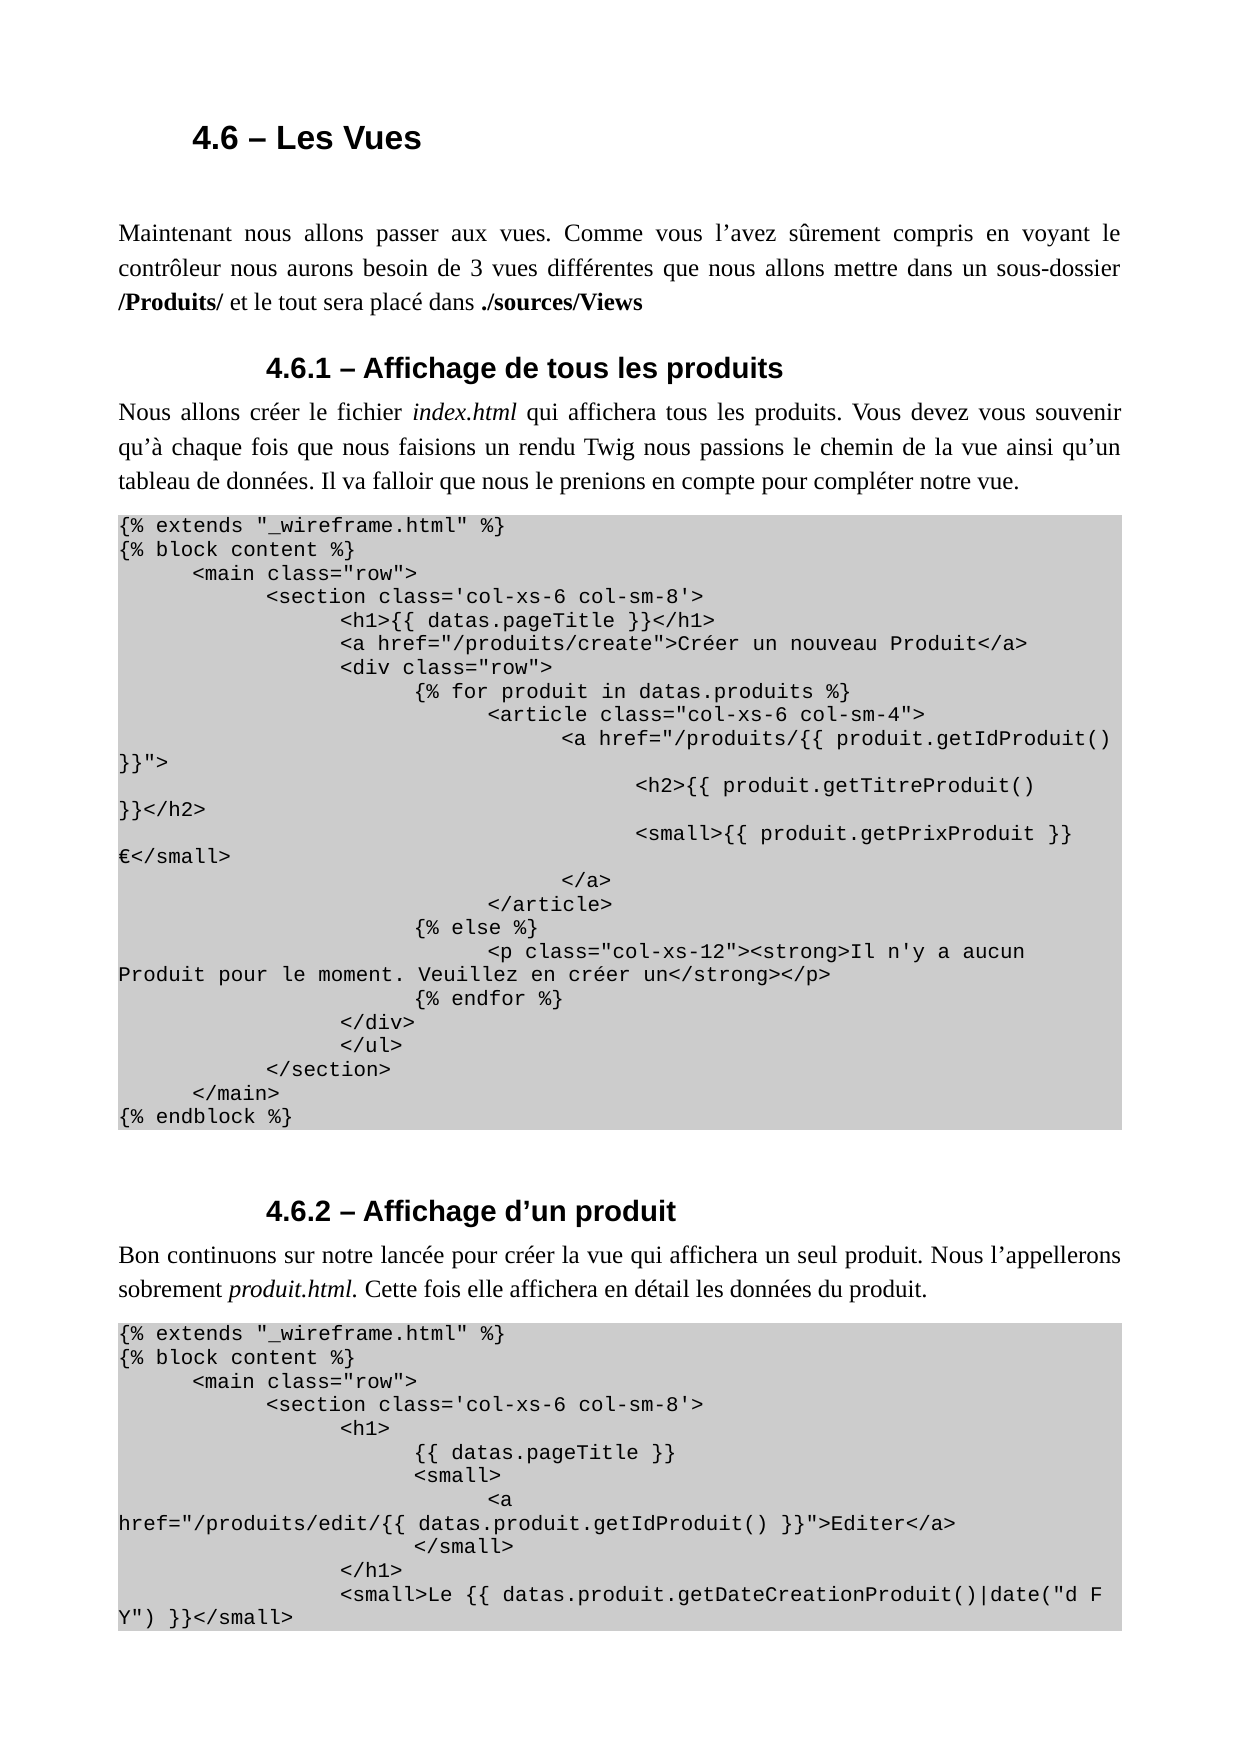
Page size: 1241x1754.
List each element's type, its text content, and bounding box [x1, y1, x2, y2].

text </a> [118, 870, 1122, 893]
text </small> [118, 1536, 1122, 1560]
text <h2>{{ produit.getTitreProduit() }}</h2> [118, 775, 1122, 823]
text <main class="row"> [118, 1371, 1122, 1394]
text <section class='col-xs-6 col-sm-8'> [118, 1394, 1122, 1418]
text </div> [118, 1012, 1122, 1035]
text </main> [118, 1083, 1122, 1106]
text {% block content %} [118, 539, 1122, 562]
text </h1> [118, 1560, 1122, 1583]
text Bon continuons sur notre lancée pour créer la vue qui affichera un seul produit. Nous l’appellerons sobrement produit.html. Cette fois elle affichera en détail les données du produit. [118, 1240, 1122, 1303]
text {% endfor %} [118, 988, 1122, 1012]
text <a href="/produits/create">Créer un nouveau Produit</a> [118, 633, 1122, 657]
text <section class='col-xs-6 col-sm-8'> [118, 586, 1122, 610]
text </ul> [118, 1035, 1122, 1059]
text Nous allons créer le fichier index.html qui affichera tous les produits. Vous devez vous souvenir qu’à chaque fois que nous faisions un rendu Twig nous passions le chemin de la vue ainsi qu’un tableau de données. Il va falloir que nous le prenions en compte pour compléter notre vue. [118, 397, 1122, 495]
text {% for produit in datas.produits %} [118, 681, 1122, 704]
text <p class="col-xs-12"><strong>Il n'y a aucun Produit pour le moment. Veuillez en créer un</strong></p> [118, 941, 1122, 988]
text </section> [118, 1059, 1122, 1083]
text <main class="row"> [118, 562, 1122, 586]
subtitle 4.6 – Les Vues [118, 118, 1122, 157]
text <a href="/produits/{{ produit.getIdProduit() }}"> [118, 728, 1122, 775]
text <div class="row"> [118, 657, 1122, 681]
text {% endblock %} [118, 1106, 1122, 1130]
text <small>Le {{ datas.produit.getDateCreationProduit()|date("d F Y") }}</small> [118, 1583, 1122, 1631]
text {% block content %} [118, 1347, 1122, 1371]
text <h1> [118, 1418, 1122, 1442]
text </article> [118, 893, 1122, 917]
text <small>{{ produit.getPrixProduit }} €</small> [118, 823, 1122, 870]
text Maintenant nous allons passer aux vues. Comme vous l’avez sûrement compris en voyant le contrôleur nous aurons besoin de 3 vues différentes que nous allons mettre dans un sous-dossier /Produits/ et le tout sera placé dans ./sources/Views [118, 218, 1122, 316]
text {% extends "_wireframe.html" %} [118, 515, 1122, 539]
text {% extends "_wireframe.html" %} [118, 1323, 1122, 1347]
subtitle 4.6.1 – Affichage de tous les produits [118, 351, 1122, 385]
text <article class="col-xs-6 col-sm-4"> [118, 704, 1122, 728]
text {{ datas.pageTitle }} [118, 1442, 1122, 1465]
text <a href="/produits/edit/{{ datas.produit.getIdProduit() }}">Editer</a> [118, 1489, 1122, 1536]
text {% else %} [118, 917, 1122, 941]
text <small> [118, 1465, 1122, 1489]
subtitle 4.6.2 – Affichage d’un produit [118, 1194, 1122, 1227]
text <h1>{{ datas.pageTitle }}</h1> [118, 610, 1122, 633]
